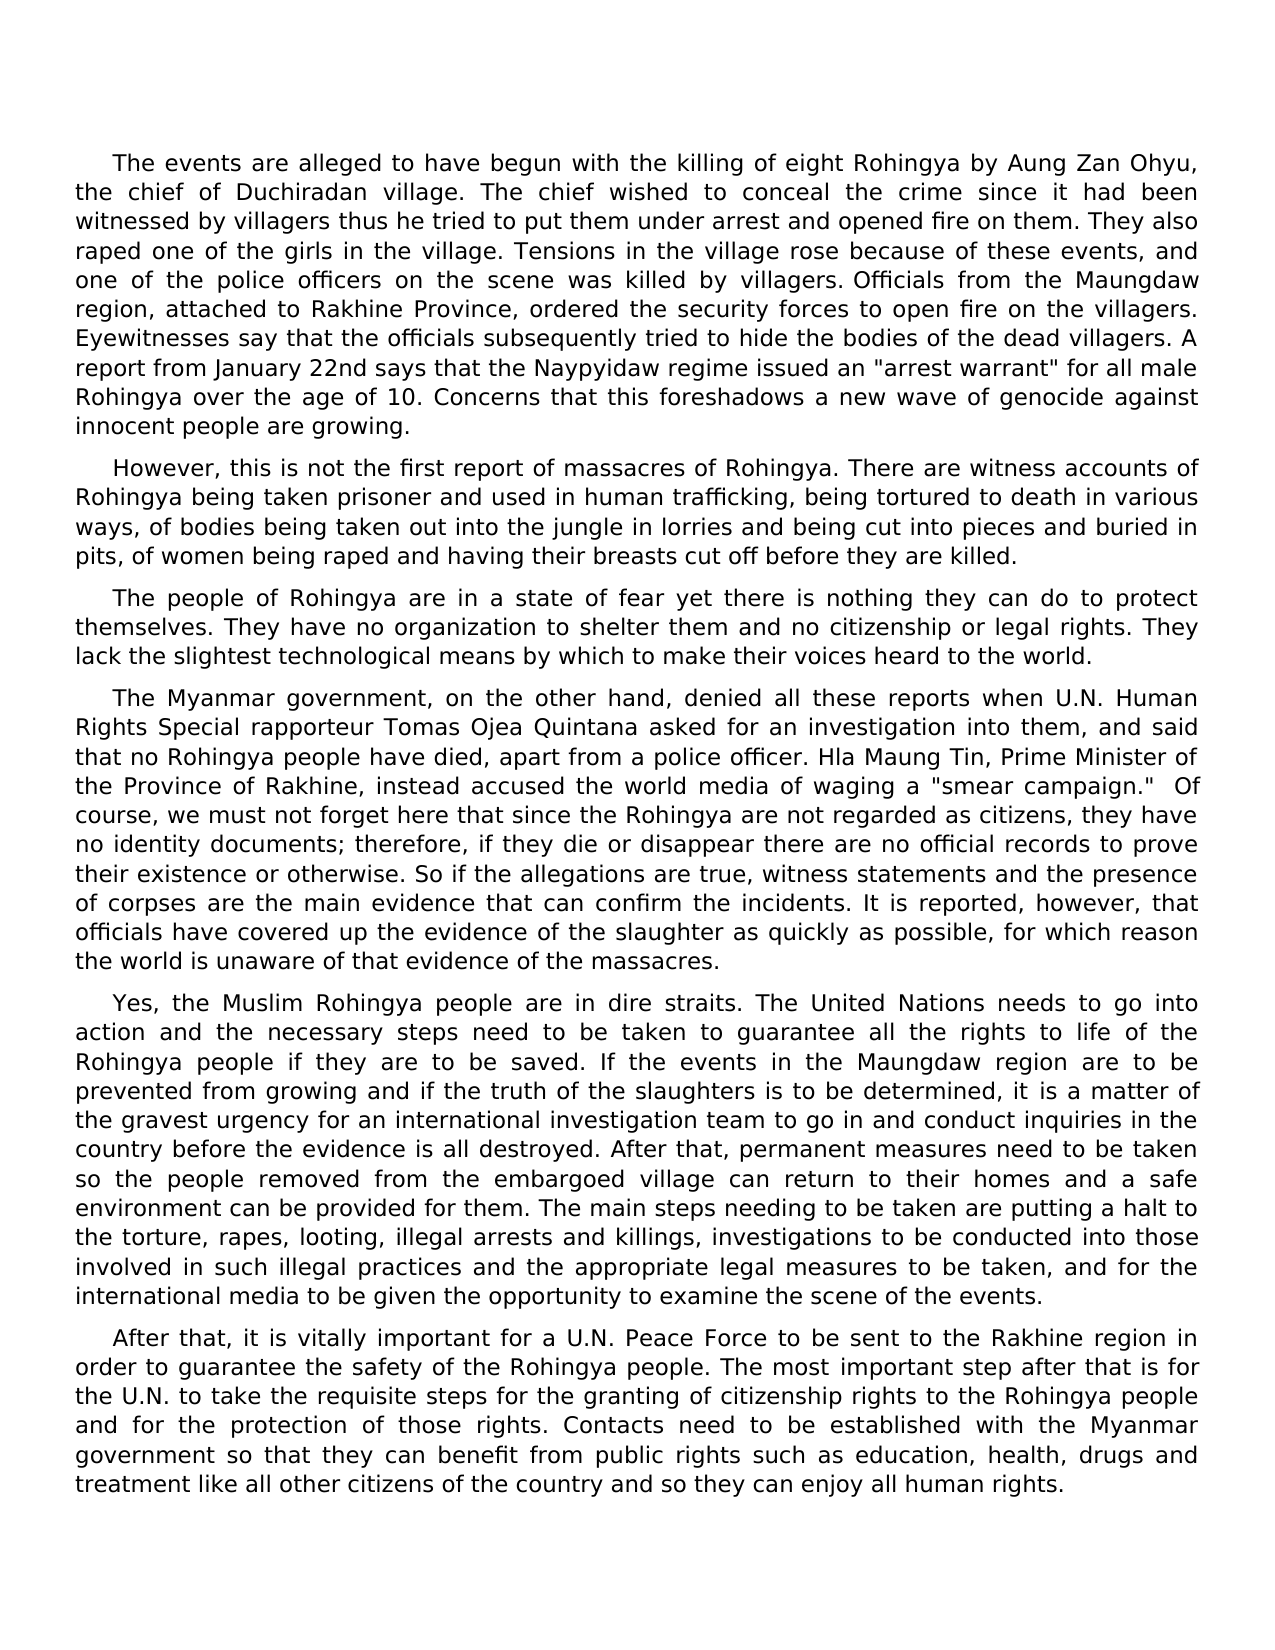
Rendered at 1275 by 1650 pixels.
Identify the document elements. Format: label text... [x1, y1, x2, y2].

text Yes, the Muslim Rohingya people are in dire straits. The United Nations needs to go into action and the necessary steps need to be taken to guarantee all the rights to life of the Rohingya people if they are to be saved. If the events in the Maungdaw region are to be prevented from growing and if the truth of the slaughters is to be determined, it is a matter of the gravest urgency for an international investigation team to go in and conduct inquiries in the country before the evidence is all destroyed. After that, permanent measures need to be taken so the people removed from the embargoed village can return to their homes and a safe environment can be provided for them. The main steps needing to be taken are putting a halt to the torture, rapes, looting, illegal arrests and killings, investigations to be conducted into those involved in such illegal practices and the appropriate legal measures to be taken, and for the international media to be given the opportunity to examine the scene of the events. [75, 990, 1200, 1310]
text After that, it is vitally important for a U.N. Peace Force to be sent to the Rakhine region in order to guarantee the safety of the Rohingya people. The most important step after that is for the U.N. to take the requisite steps for the granting of citizenship rights to the Rohingya people and for the protection of those rights. Contacts need to be established with the Myanmar government so that they can benefit from public rights such as education, health, drugs and treatment like all other citizens of the country and so they can enjoy all human rights. [75, 1325, 1200, 1498]
text The events are alleged to have begun with the killing of eight Rohingya by Aung Zan Ohyu, the chief of Duchiradan village. The chief wished to conceal the crime since it had been witnessed by villagers thus he tried to put them under arrest and opened fire on them. They also raped one of the girls in the village. Tensions in the village rose because of these events, and one of the police officers on the scene was killed by villagers. Officials from the Maungdaw region, attached to Rakhine Province, ordered the security forces to open fire on the villagers. Eyewitnesses say that the officials subsequently tried to hide the bodies of the dead villagers. A report from January 22nd says that the Naypyidaw regime issued an "arrest warrant" for all male Rohingya over the age of 10. Concerns that this foreshadows a new wave of genocide against innocent people are growing. [75, 150, 1200, 440]
text However, this is not the first report of massacres of Rohingya. There are witness accounts of Rohingya being taken prisoner and used in human trafficking, being tortured to death in various ways, of bodies being taken out into the jungle in lorries and being cut into pieces and buried in pits, of women being raped and having their breasts cut off before they are killed. [75, 455, 1200, 570]
text The Myanmar government, on the other hand, denied all these reports when U.N. Human Rights Special rapporteur Tomas Ojea Quintana asked for an investigation into them, and said that no Rohingya people have died, apart from a police officer. Hla Maung Tin, Prime Minister of the Province of Rakhine, instead accused the world media of waging a "smear campaign." Of course, we must not forget here that since the Rohingya are not regarded as citizens, they have no identity documents; therefore, if they die or disappear there are no official records to prove their existence or otherwise. So if the allegations are true, witness statements and the presence of corpses are the main evidence that can confirm the incidents. It is reported, however, that officials have covered up the evidence of the slaughter as quickly as possible, for which reason the world is unaware of that evidence of the massacres. [75, 685, 1200, 975]
text The people of Rohingya are in a state of fear yet there is nothing they can do to protect themselves. They have no organization to shelter them and no citizenship or legal rights. They lack the slightest technological means by which to make their voices heard to the world. [75, 585, 1200, 670]
